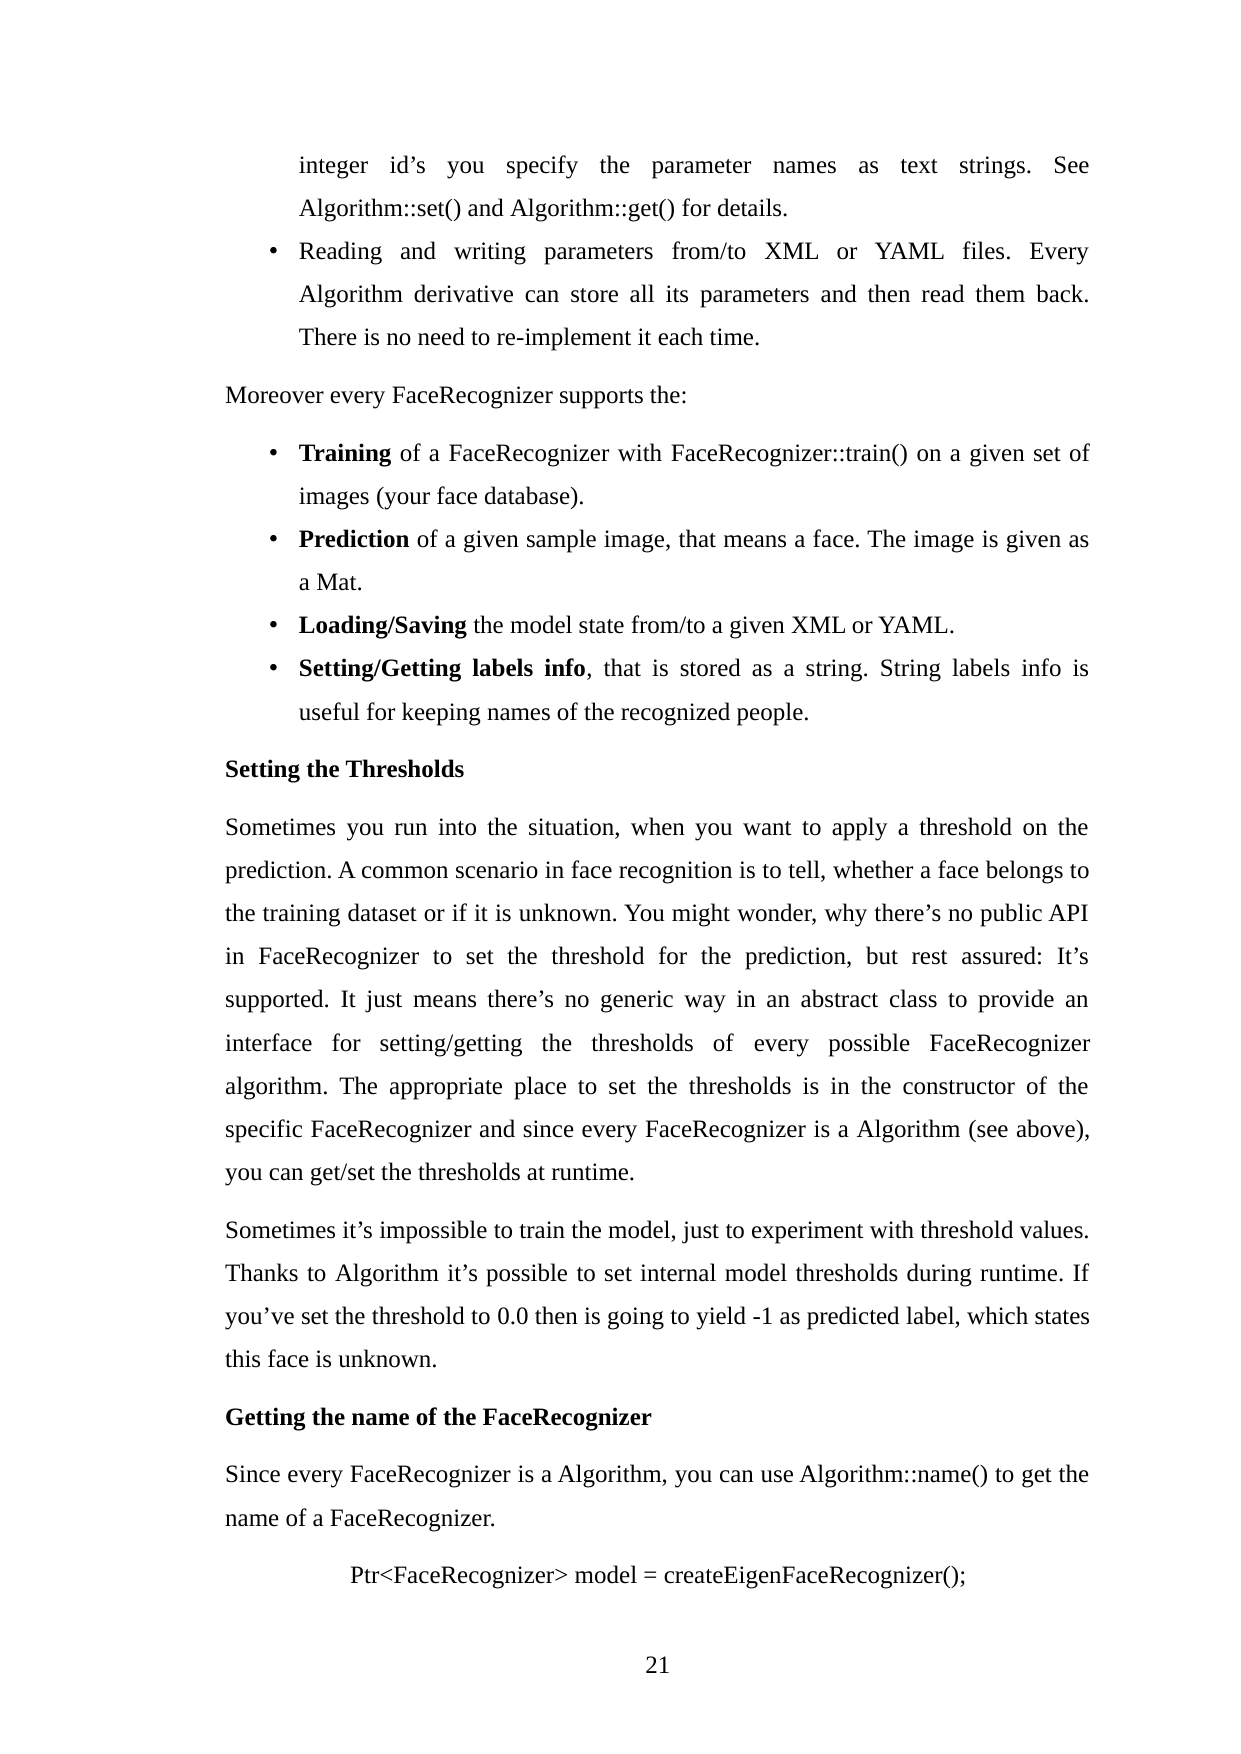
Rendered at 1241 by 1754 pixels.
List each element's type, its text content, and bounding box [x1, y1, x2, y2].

list Prediction of a given sample image, that means a face. The image is given as a Mat. [269, 524, 1090, 596]
list Training of a FaceRecognizer with FaceRecognizer::train() on a given set of images (your face database). [269, 438, 1090, 510]
text Since every FaceRecognizer is a Algorithm, you can use Algorithm::name() to get the name of a FaceRecognizer. [225, 1459, 1090, 1531]
list Reading and writing parameters from/to XML or YAML files. Every Algorithm derivative can store all its parameters and then read them back. There is no need to re-implement it each time. [269, 236, 1090, 351]
list Setting/Getting labels info, that is stored as a string. String labels info is useful for keeping names of the recognized people. [269, 653, 1090, 725]
text Moreover every FaceRecognizer supports the: [225, 380, 1090, 409]
text Sometimes it’s impossible to train the model, just to experiment with threshold values. Thanks to Algorithm it’s possible to set internal model thresholds during runtime. If you’ve set the threshold to 0.0 then is going to yield -1 as predicted label, which states this face is unknown. [225, 1215, 1090, 1373]
list integer id’s you specify the parameter names as text strings. See Algorithm::set() and Algorithm::get() for details. [269, 150, 1090, 222]
text Setting the Thresholds [225, 754, 1090, 783]
text Sometimes you run into the situation, when you want to apply a threshold on the prediction. A common scenario in face recognition is to tell, whether a face belongs to the training dataset or if it is unknown. You might wonder, why there’s no public API in FaceRecognizer to set the threshold for the prediction, but rest assured: It’s supported. It just means there’s no generic way in an abstract class to provide an interface for setting/getting the thresholds of every possible FaceRecognizer algorithm. The appropriate place to set the thresholds is in the constructor of the specific FaceRecognizer and since every FaceRecognizer is a Algorithm (see above), you can get/set the thresholds at runtime. [225, 812, 1090, 1186]
text Getting the name of the FaceRecognizer [225, 1402, 1090, 1431]
list Loading/Saving the model state from/to a given XML or YAML. [269, 610, 1090, 639]
text Ptr<FaceRecognizer> model = createEigenFaceRecognizer(); [225, 1560, 1090, 1589]
